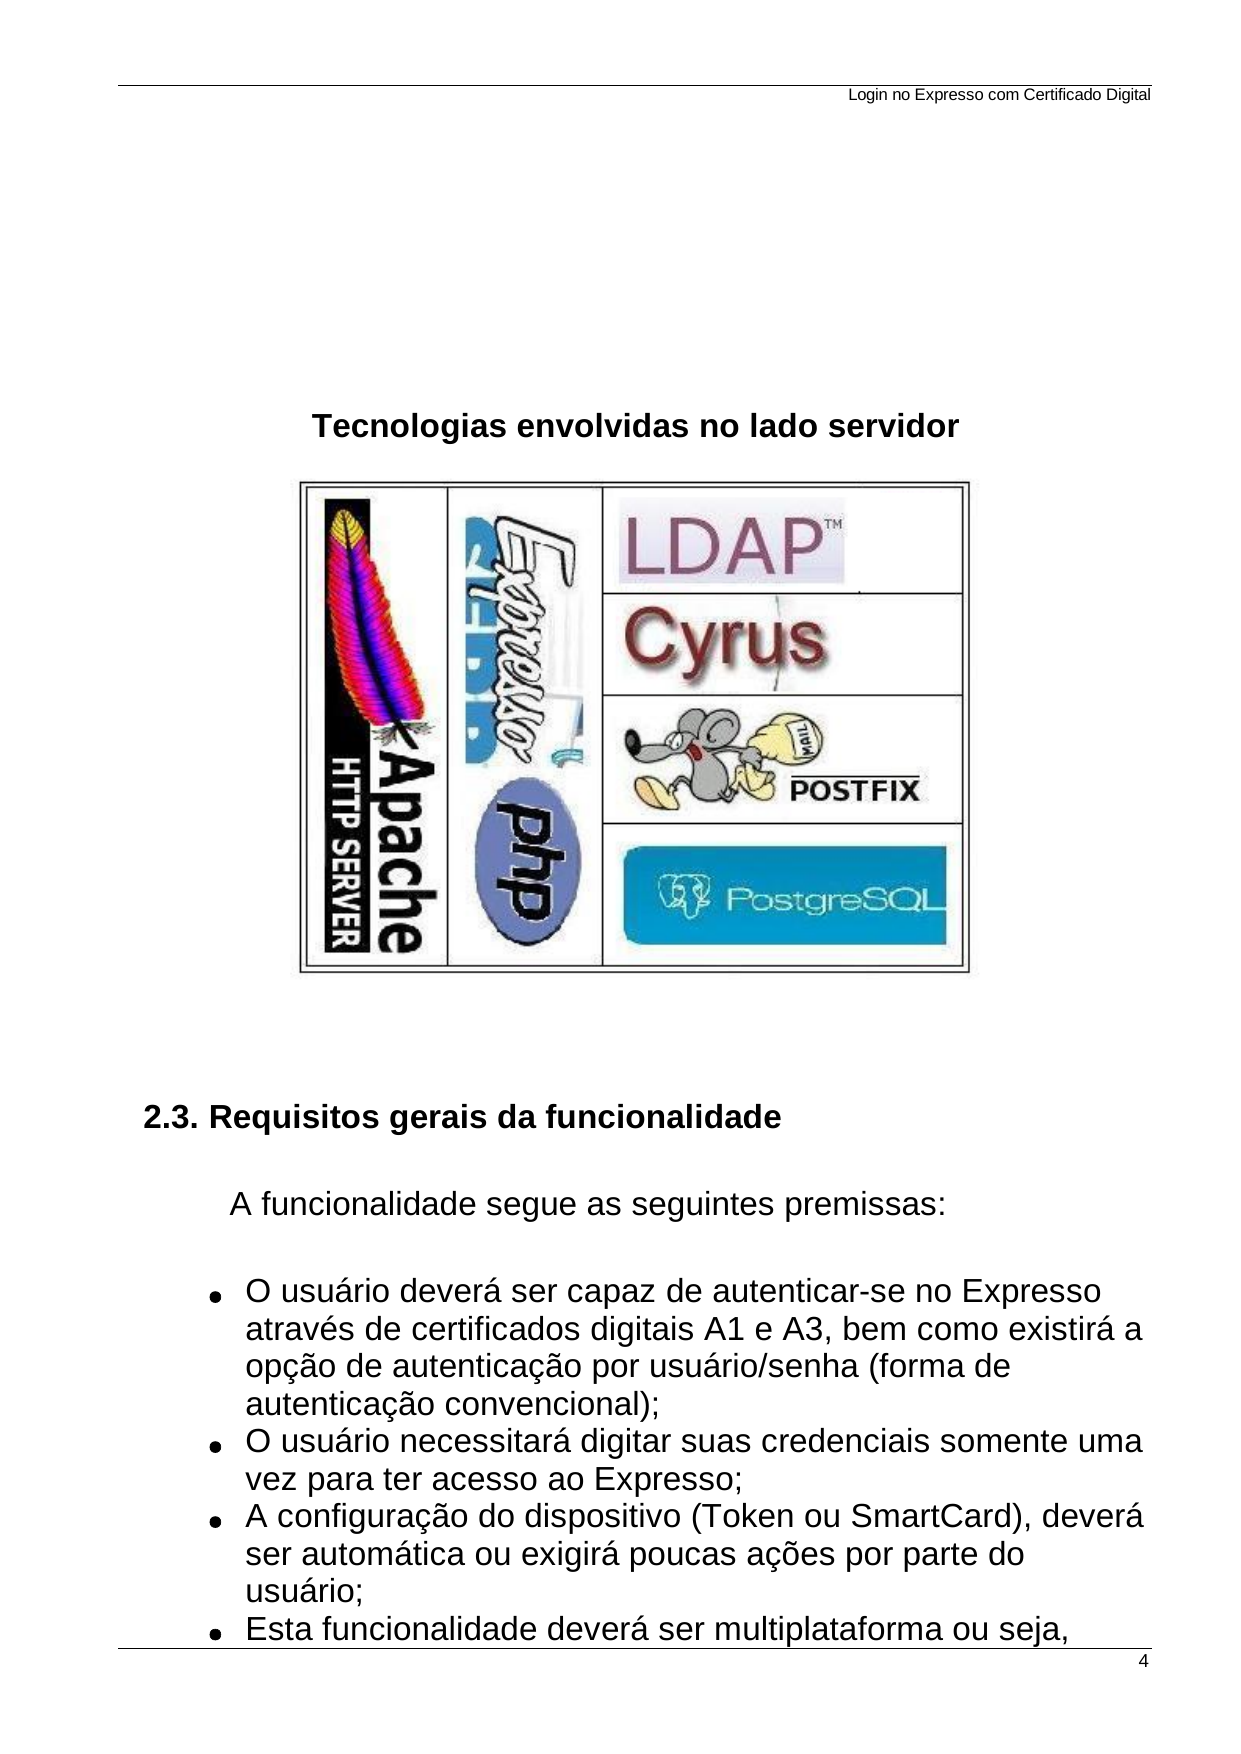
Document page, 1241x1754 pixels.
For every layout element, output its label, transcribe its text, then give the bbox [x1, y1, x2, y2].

list O usuário deverá ser capaz de autenticar-se no Expresso através de certificados digitais A1 e A3, bem como existirá a opção de autenticação por usuário/senha (forma de autenticação convencional); [208, 1272, 1152, 1422]
list A configuração do dispositivo (Token ou SmartCard), deverá ser automática ou exigirá poucas ações por parte do usuário; [208, 1497, 1152, 1609]
list O usuário necessitará digitar suas credenciais somente uma vez para ter acesso ao Expresso; [208, 1422, 1152, 1497]
subtitle Requisitos gerais da funcionalidade [143, 1098, 1152, 1135]
list Esta funcionalidade deverá ser multiplataforma ou seja, [208, 1609, 1152, 1647]
picture [289, 471, 981, 981]
text A funcionalidade segue as seguintes premissas: [170, 1184, 1152, 1222]
text Tecnologias envolvidas no lado servidor [120, 407, 1152, 444]
